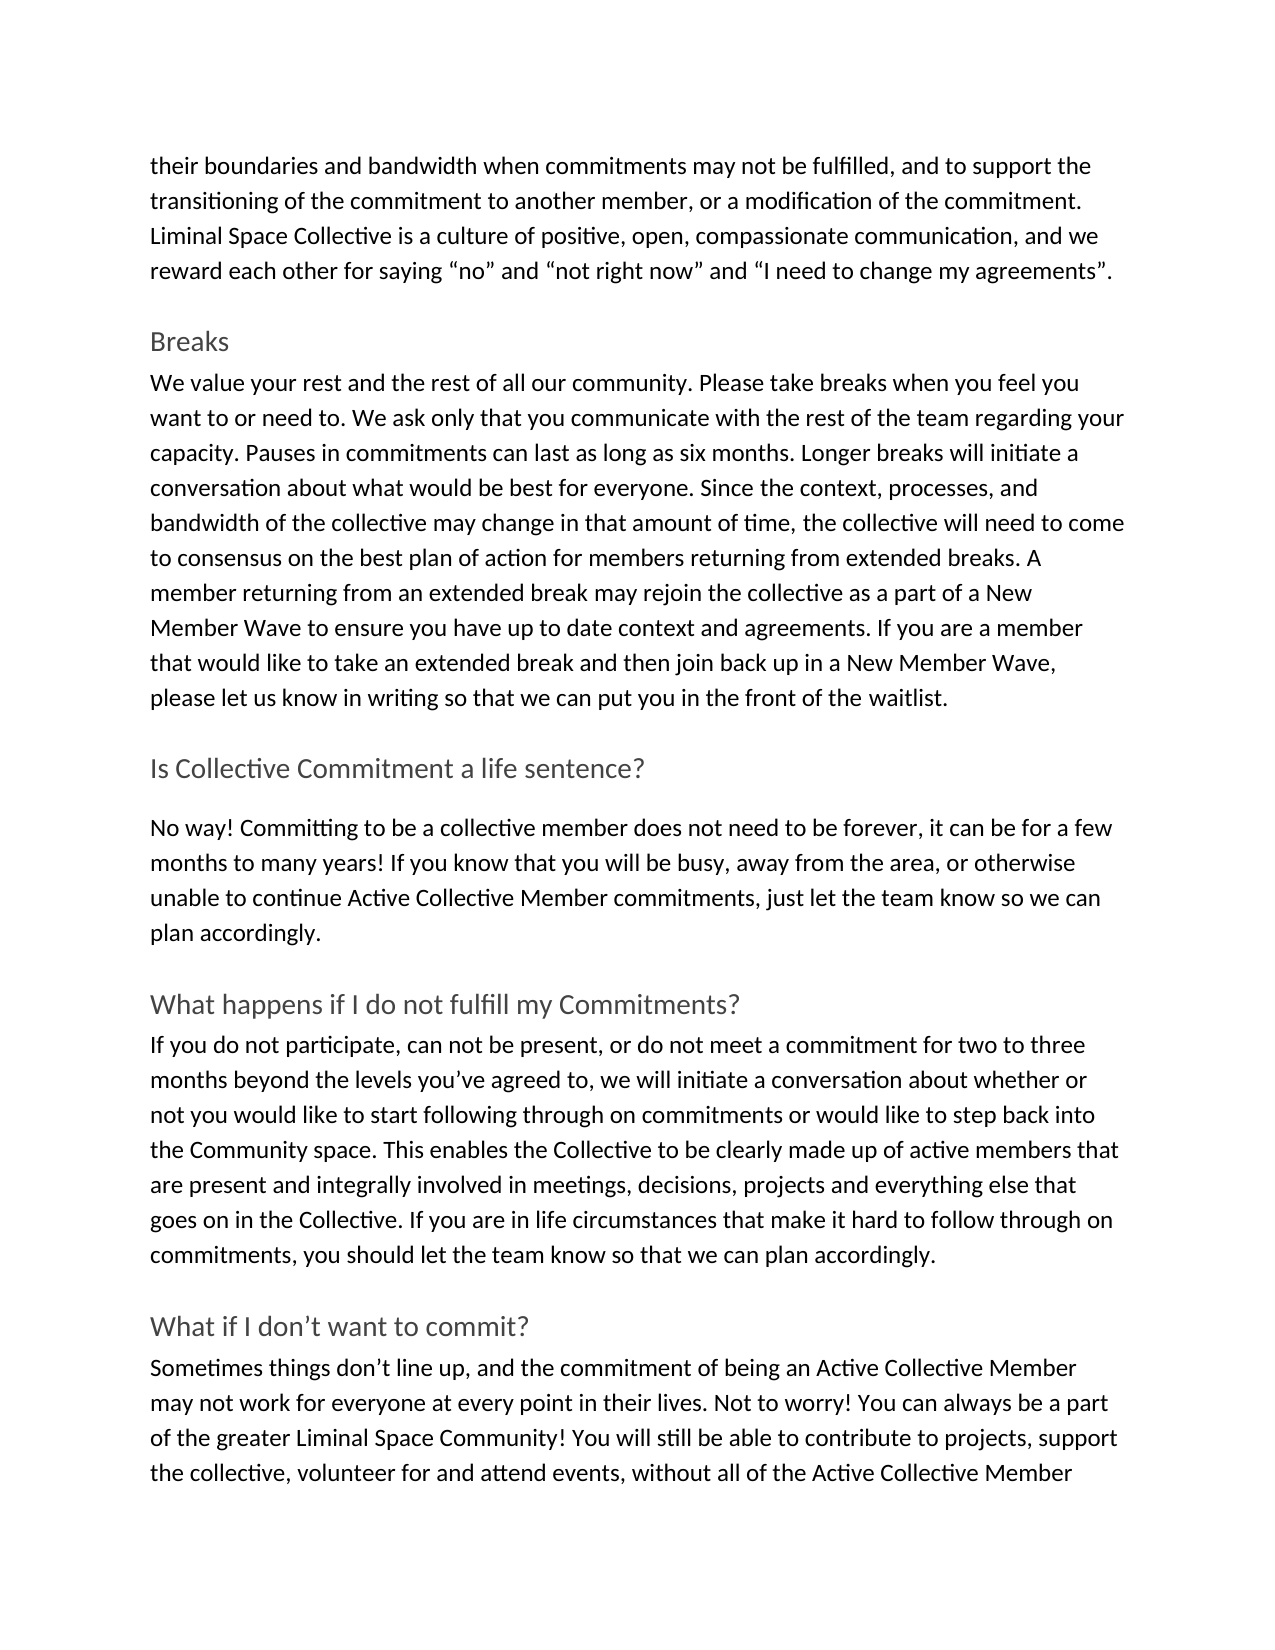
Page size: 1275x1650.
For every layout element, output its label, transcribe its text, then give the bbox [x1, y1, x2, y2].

subtitle Is Collective Commitment a life sentence? [150, 751, 1125, 786]
subtitle Breaks [150, 323, 1125, 359]
text We value your rest and the rest of all our community. Please take breaks when you feel you want to or need to. We ask only that you communicate with the rest of the team regarding your capacity. Pauses in commitments can last as long as six months. Longer breaks will initiate a conversation about what would be best for everyone. Since the context, processes, and bandwidth of the collective may change in that amount of time, the collective will need to come to consensus on the best plan of action for members returning from extended breaks. A member returning from an extended break may rejoin the collective as a part of a New Member Wave to ensure you have up to date context and agreements. If you are a member that would like to take an extended break and then join back up in a New Member Wave, please let us know in writing so that we can put you in the front of the waitlist. [150, 367, 1125, 713]
text Sometimes things don’t line up, and the commitment of being an Active Collective Member may not work for everyone at every point in their lives. Not to worry! You can always be a part of the greater Liminal Space Community! You will still be able to contribute to projects, support the collective, volunteer for and attend events, without all of the Active Collective Member [150, 1352, 1125, 1487]
subtitle What if I don’t want to commit? [150, 1308, 1125, 1344]
text their boundaries and bandwidth when commitments may not be fulfilled, and to support the transitioning of the commitment to another member, or a modification of the commitment. Liminal Space Collective is a culture of positive, open, compassionate communication, and we reward each other for saying “no” and “not right now” and “I need to change my agreements”. [150, 150, 1125, 286]
text No way! Committing to be a collective member does not need to be forever, it can be for a few months to many years! If you know that you will be busy, away from the area, or otherwise unable to continue Active Collective Member commitments, just let the team know so we can plan accordingly. [150, 812, 1125, 948]
subtitle What happens if I do not fulfill my Commitments? [150, 986, 1125, 1021]
text If you do not participate, can not be present, or do not meet a commitment for two to three months beyond the levels you’ve agreed to, we will initiate a conversation about whether or not you would like to start following through on commitments or would like to step back into the Community space. This enables the Collective to be clearly made up of active members that are present and integrally involved in meetings, decisions, projects and everything else that goes on in the Collective. If you are in life circumstances that make it hard to follow through on commitments, you should let the team know so that we can plan accordingly. [150, 1030, 1125, 1270]
